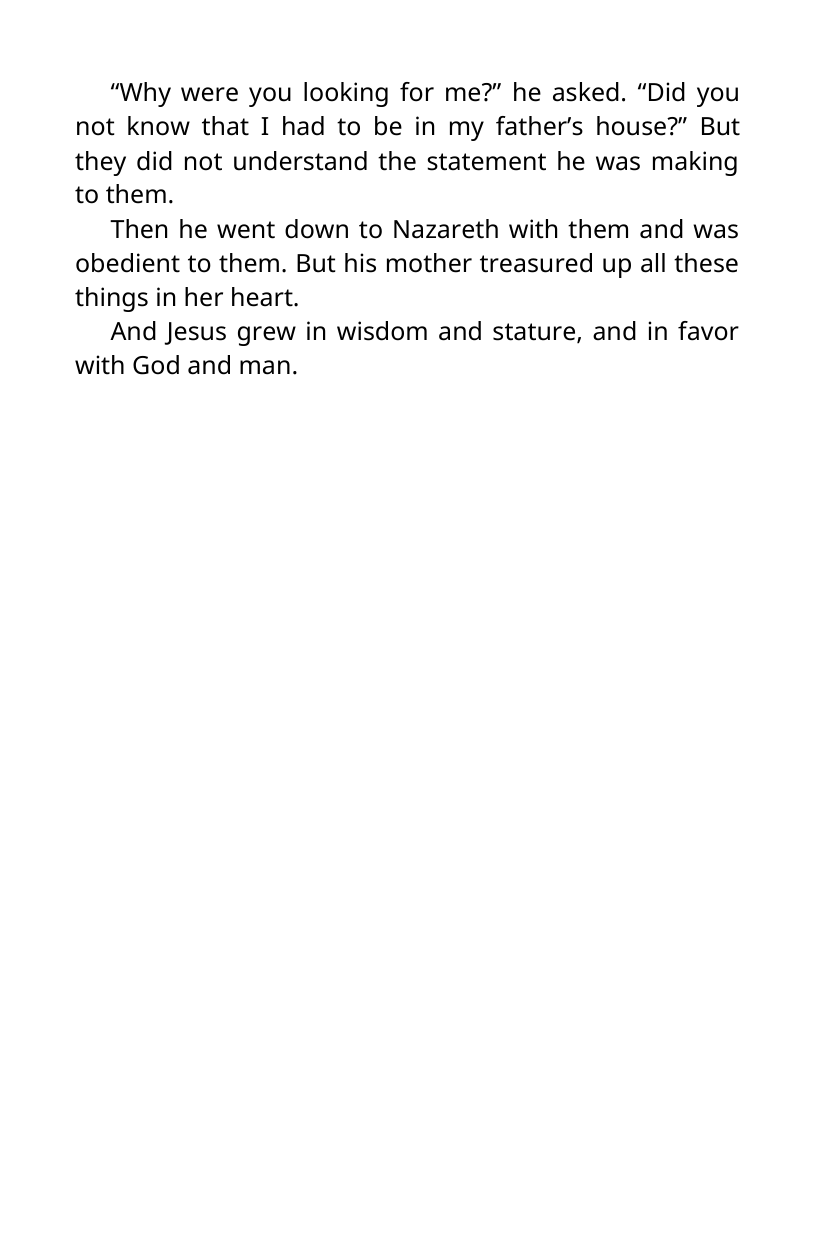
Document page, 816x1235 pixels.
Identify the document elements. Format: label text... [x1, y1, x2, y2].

text Then he went down to Nazareth with them and was obedient to them. But his mother treasured up all these things in her heart. [75, 211, 740, 313]
text And Jesus grew in wisdom and stature, and in favor with God and man. [75, 313, 740, 382]
text “Why were you looking for me?” he asked. “Did you not know that I had to be in my father’s house?” But they did not understand the statement he was making to them. [75, 75, 740, 211]
